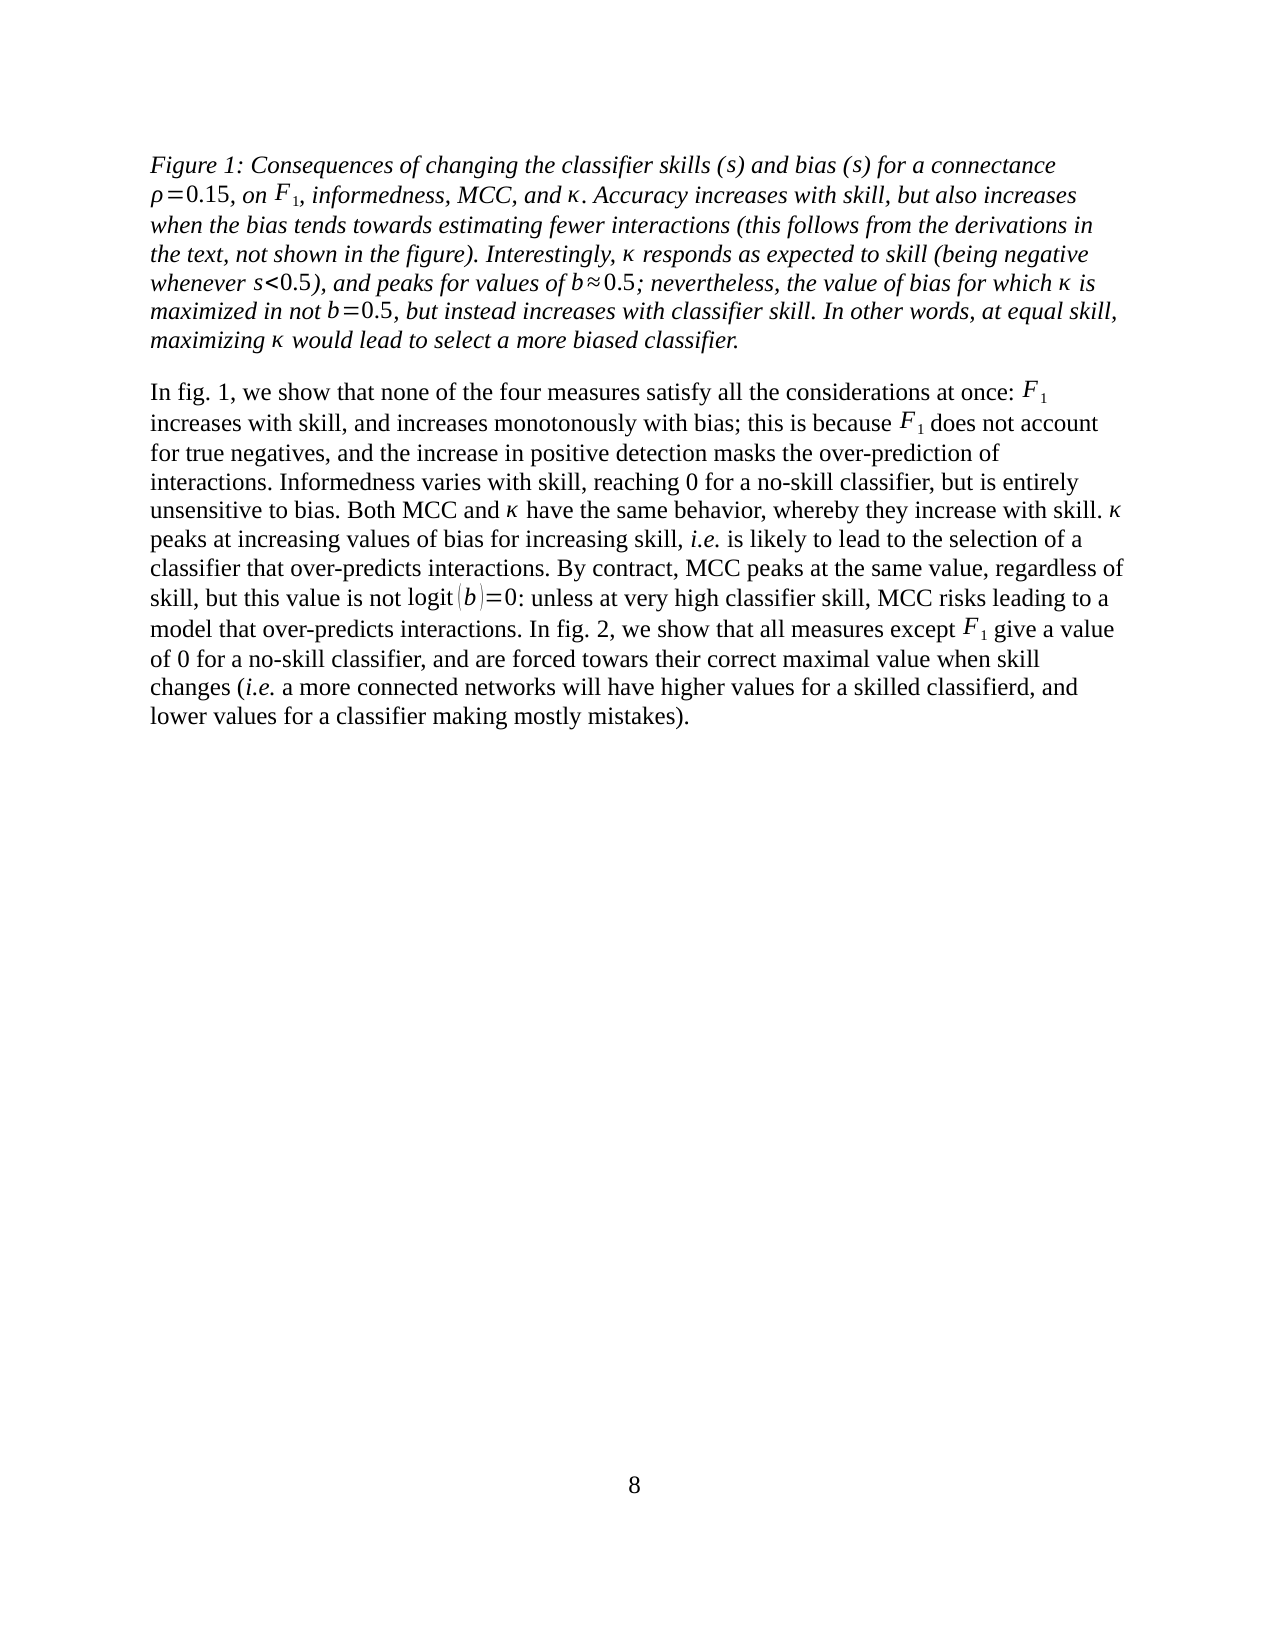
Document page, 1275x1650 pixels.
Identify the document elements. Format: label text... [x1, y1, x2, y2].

text In fig. 1, we show that none of the four measures satisfy all the considerations at once: increases with skill, and increases monotonously with bias; this is because does not account for true negatives, and the increase in positive detection masks the over-prediction of interactions. Informedness varies with skill, reaching 0 for a no-skill classifier, but is entirely unsensitive to bias. Both MCC and have the same behavior, whereby they increase with skill. peaks at increasing values of bias for increasing skill, i.e. is likely to lead to the selection of a classifier that over-predicts interactions. By contract, MCC peaks at the same value, regardless of skill, but this value is not : unless at very high classifier skill, MCC risks leading to a model that over-predicts interactions. In fig. 2, we show that all measures except give a value of 0 for a no-skill classifier, and are forced towars their correct maximal value when skill changes (i.e. a more connected networks will have higher values for a skilled classifierd, and lower values for a classifier making mostly mistakes). [150, 375, 1125, 730]
text Figure 1: Consequences of changing the classifier skills () and bias () for a connectance , on , informedness, MCC, and . Accuracy increases with skill, but also increases when the bias tends towards estimating fewer interactions (this follows from the derivations in the text, not shown in the figure). Interestingly, responds as expected to skill (being negative whenever ), and peaks for values of ; nevertheless, the value of bias for which is maximized in not , but instead increases with classifier skill. In other words, at equal skill, maximizing would lead to select a more biased classifier. [150, 150, 1125, 354]
